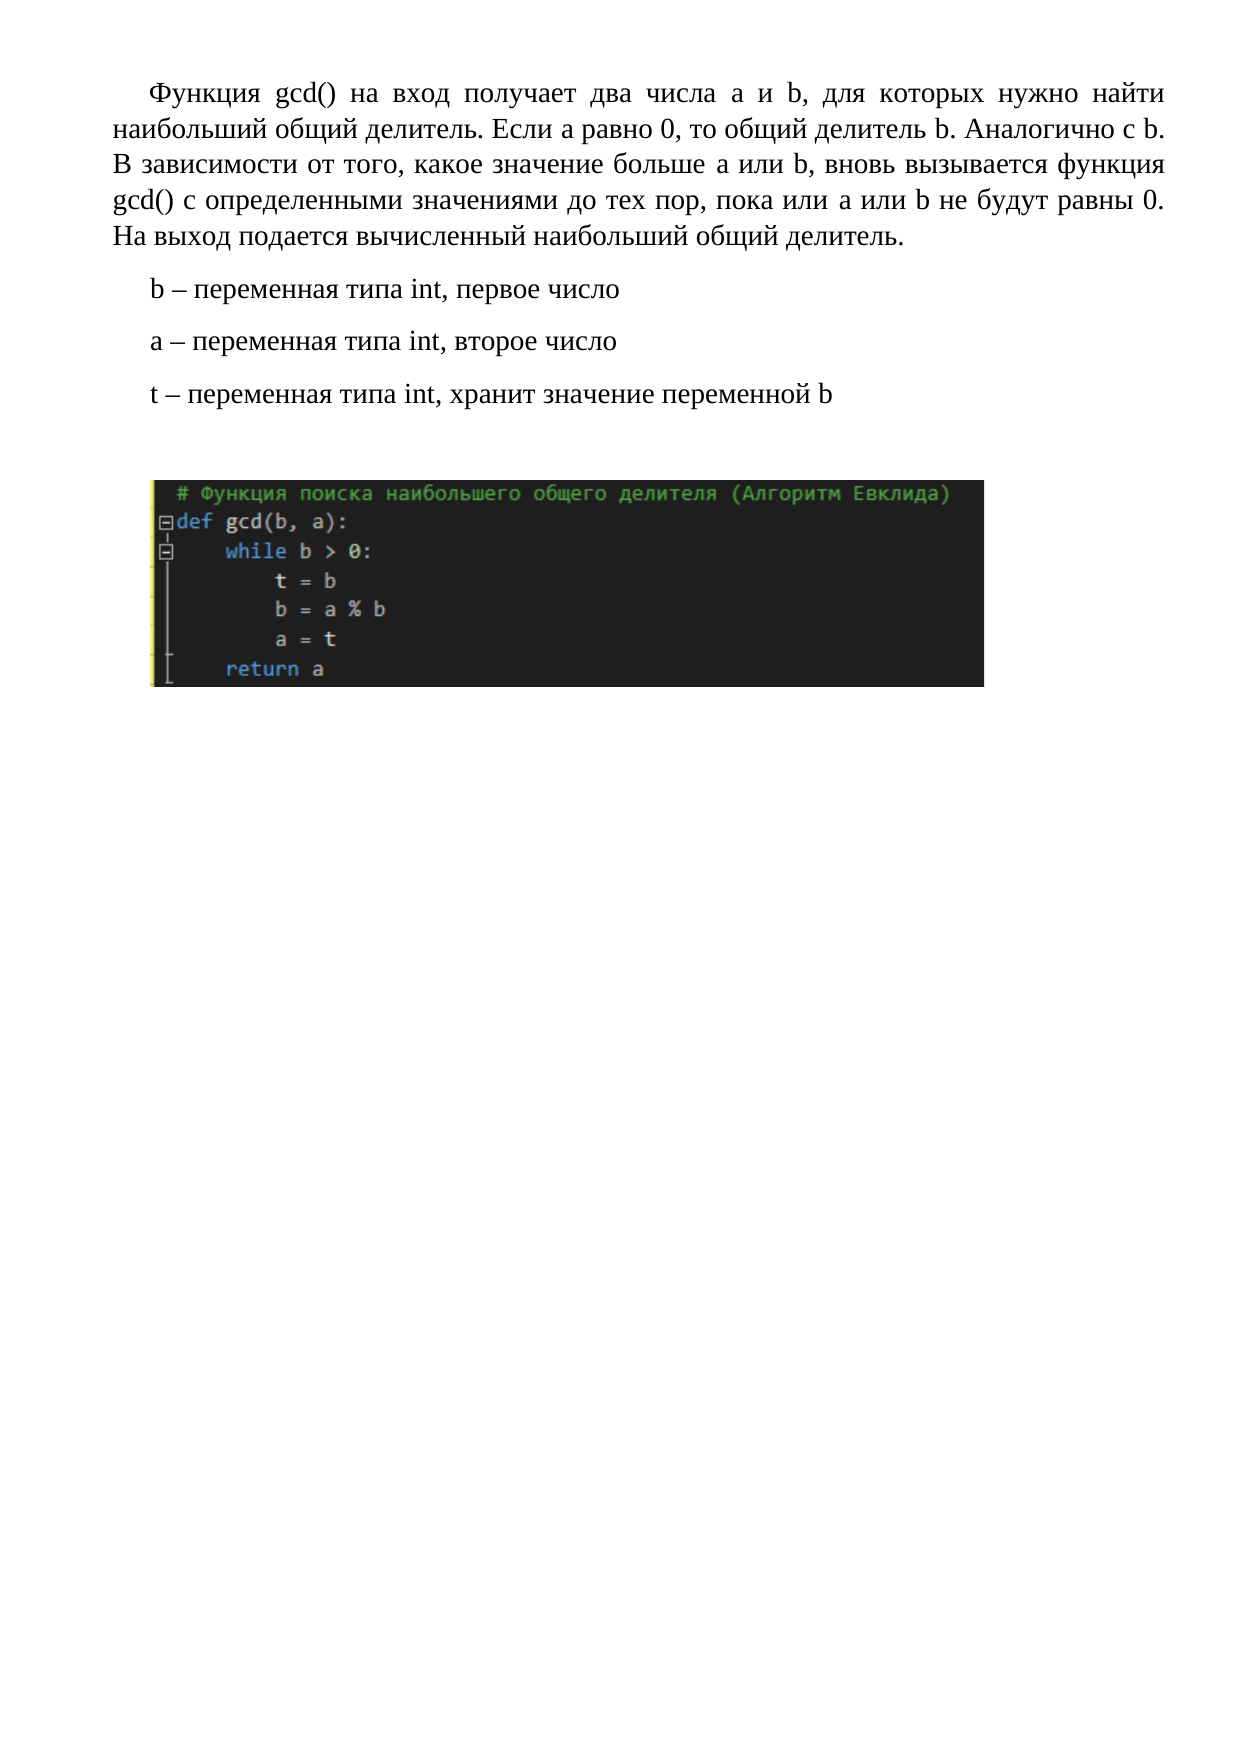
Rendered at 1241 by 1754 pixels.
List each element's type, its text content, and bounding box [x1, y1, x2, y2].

text a – переменная типа int, второе число [150, 323, 1165, 357]
text Функция gcd() на вход получает два числа a и b, для которых нужно найти наибольший общий делитель. Если a равно 0, то общий делитель b. Аналогично с b. В зависимости от того, какое значение больше a или b, вновь вызывается функция gcd() с определенными значениями до тех пор, пока или a или b не будут равны 0. На выход подается вычисленный наибольший общий делитель. [112, 75, 1165, 252]
text b – переменная типа int, первое число [150, 271, 1165, 304]
text t – переменная типа int, хранит значение переменной b [150, 376, 1165, 409]
